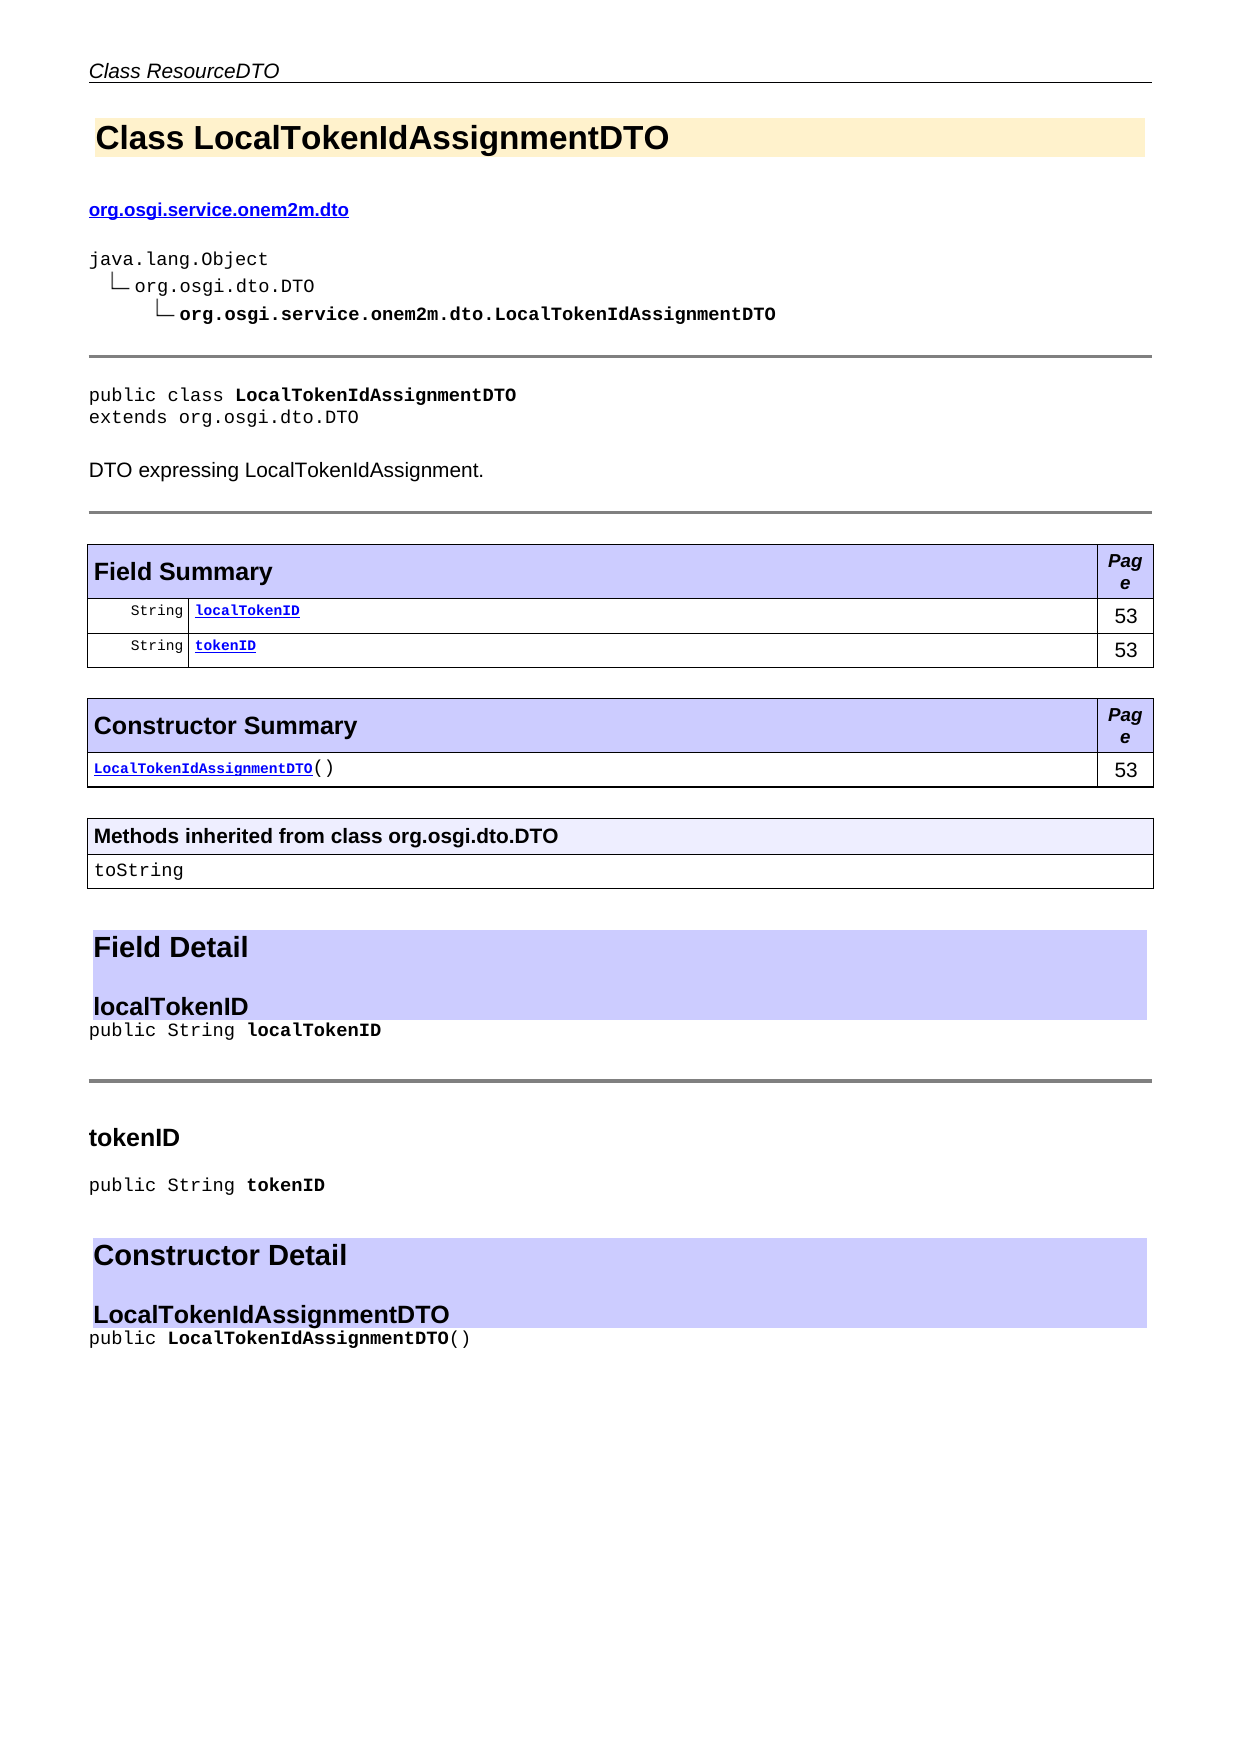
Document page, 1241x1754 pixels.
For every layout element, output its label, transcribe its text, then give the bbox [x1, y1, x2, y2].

text org.osgi.service.onem2m.dto [88, 198, 1152, 220]
text public class LocalTokenIdAssignmentDTO [88, 386, 1152, 407]
table_cell tokenID [189, 634, 1097, 667]
table_cell 52 [1098, 599, 1153, 632]
table_header Page [1098, 699, 1153, 752]
table_cell String [88, 599, 188, 632]
subtitle Class LocalTokenIdAssignmentDTO [95, 118, 1145, 157]
picture [111, 270, 135, 293]
table_cell String [88, 634, 188, 667]
text public String tokenID [88, 1175, 1152, 1197]
text org.osgi.service.onem2m.dto.LocalTokenIdAssignmentDTO [88, 298, 1152, 326]
subtitle localTokenID [93, 992, 1147, 1020]
table_cell 52 [1098, 634, 1153, 667]
table_cell LocalTokenIdAssignmentDTO() [88, 753, 1097, 786]
text java.lang.Object [88, 249, 1152, 271]
text public LocalTokenIdAssignmentDTO() [88, 1328, 1152, 1350]
table_header Constructor Summary [88, 699, 1097, 752]
table_cell toString [88, 855, 1153, 887]
text extends org.osgi.dto.DTO [88, 407, 1152, 429]
picture [156, 298, 180, 320]
subtitle Field Detail [93, 930, 1147, 963]
subtitle LocalTokenIdAssignmentDTO [93, 1300, 1147, 1328]
subtitle Constructor Detail [93, 1238, 1147, 1271]
table_cell 52 [1098, 753, 1153, 786]
text public String localTokenID [88, 1020, 1152, 1042]
table_header Page [1098, 545, 1153, 598]
table_cell localTokenID [189, 599, 1097, 632]
table_header Field Summary [88, 545, 1097, 598]
text org.osgi.dto.DTO [88, 271, 1152, 298]
table_header Methods inherited from class org.osgi.dto.DTO [88, 819, 1153, 854]
text DTO expressing LocalTokenIdAssignment. [88, 458, 1152, 482]
subtitle tokenID [88, 1119, 1152, 1151]
